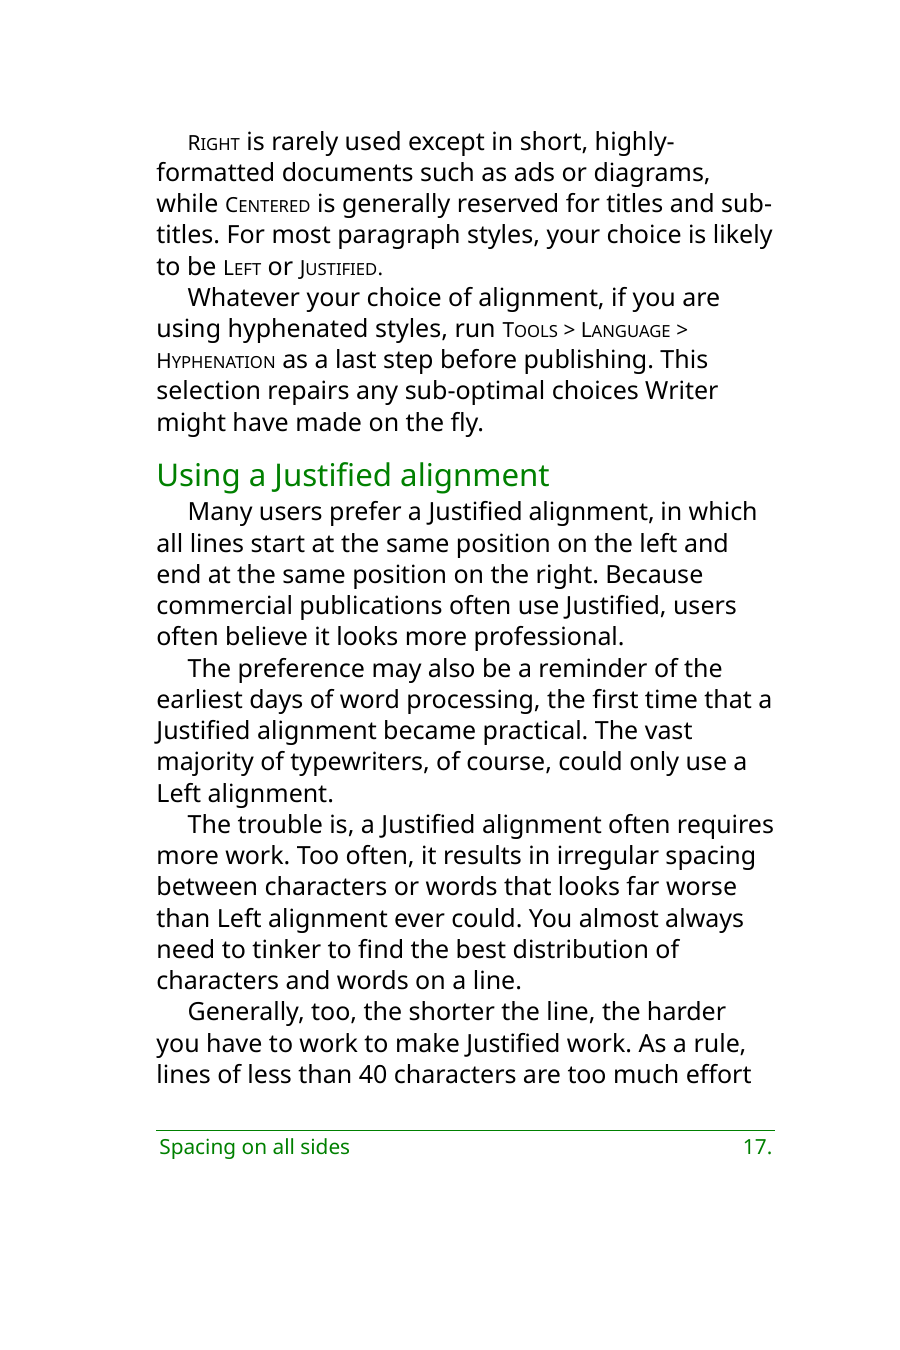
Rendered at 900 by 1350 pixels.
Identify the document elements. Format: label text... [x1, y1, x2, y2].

text Right is rarely used except in short, highly-formatted documents such as ads or diagrams, while Centered is generally reserved for titles and sub-titles. For most paragraph styles, your choice is likely to be Left or Justified. [156, 125, 775, 281]
text The preference may also be a reminder of the earliest days of word processing, the first time that a Justified alignment became practical. The vast majority of typewriters, of course, could only use a Left alignment. [156, 652, 775, 808]
text Many users prefer a Justified alignment, in which all lines start at the same position on the left and end at the same position on the right. Because commercial publications often use Justified, users often believe it looks more professional. [156, 496, 775, 652]
text Generally, too, the shorter the line, the harder you have to work to make Justified work. As a rule, lines of less than 40 characters are too much effort [156, 996, 775, 1089]
subtitle Using a Justified alignment [156, 453, 775, 496]
text The trouble is, a Justified alignment often requires more work. Too often, it results in irregular spacing between characters or words that looks far worse than Left alignment ever could. You almost always need to tinker to find the best distribution of characters and words on a line. [156, 808, 775, 996]
text Whatever your choice of alignment, if you are using hyphenated styles, run Tools > Language > Hyphenation as a last step before publishing. This selection repairs any sub-optimal choices Writer might have made on the fly. [156, 281, 775, 437]
